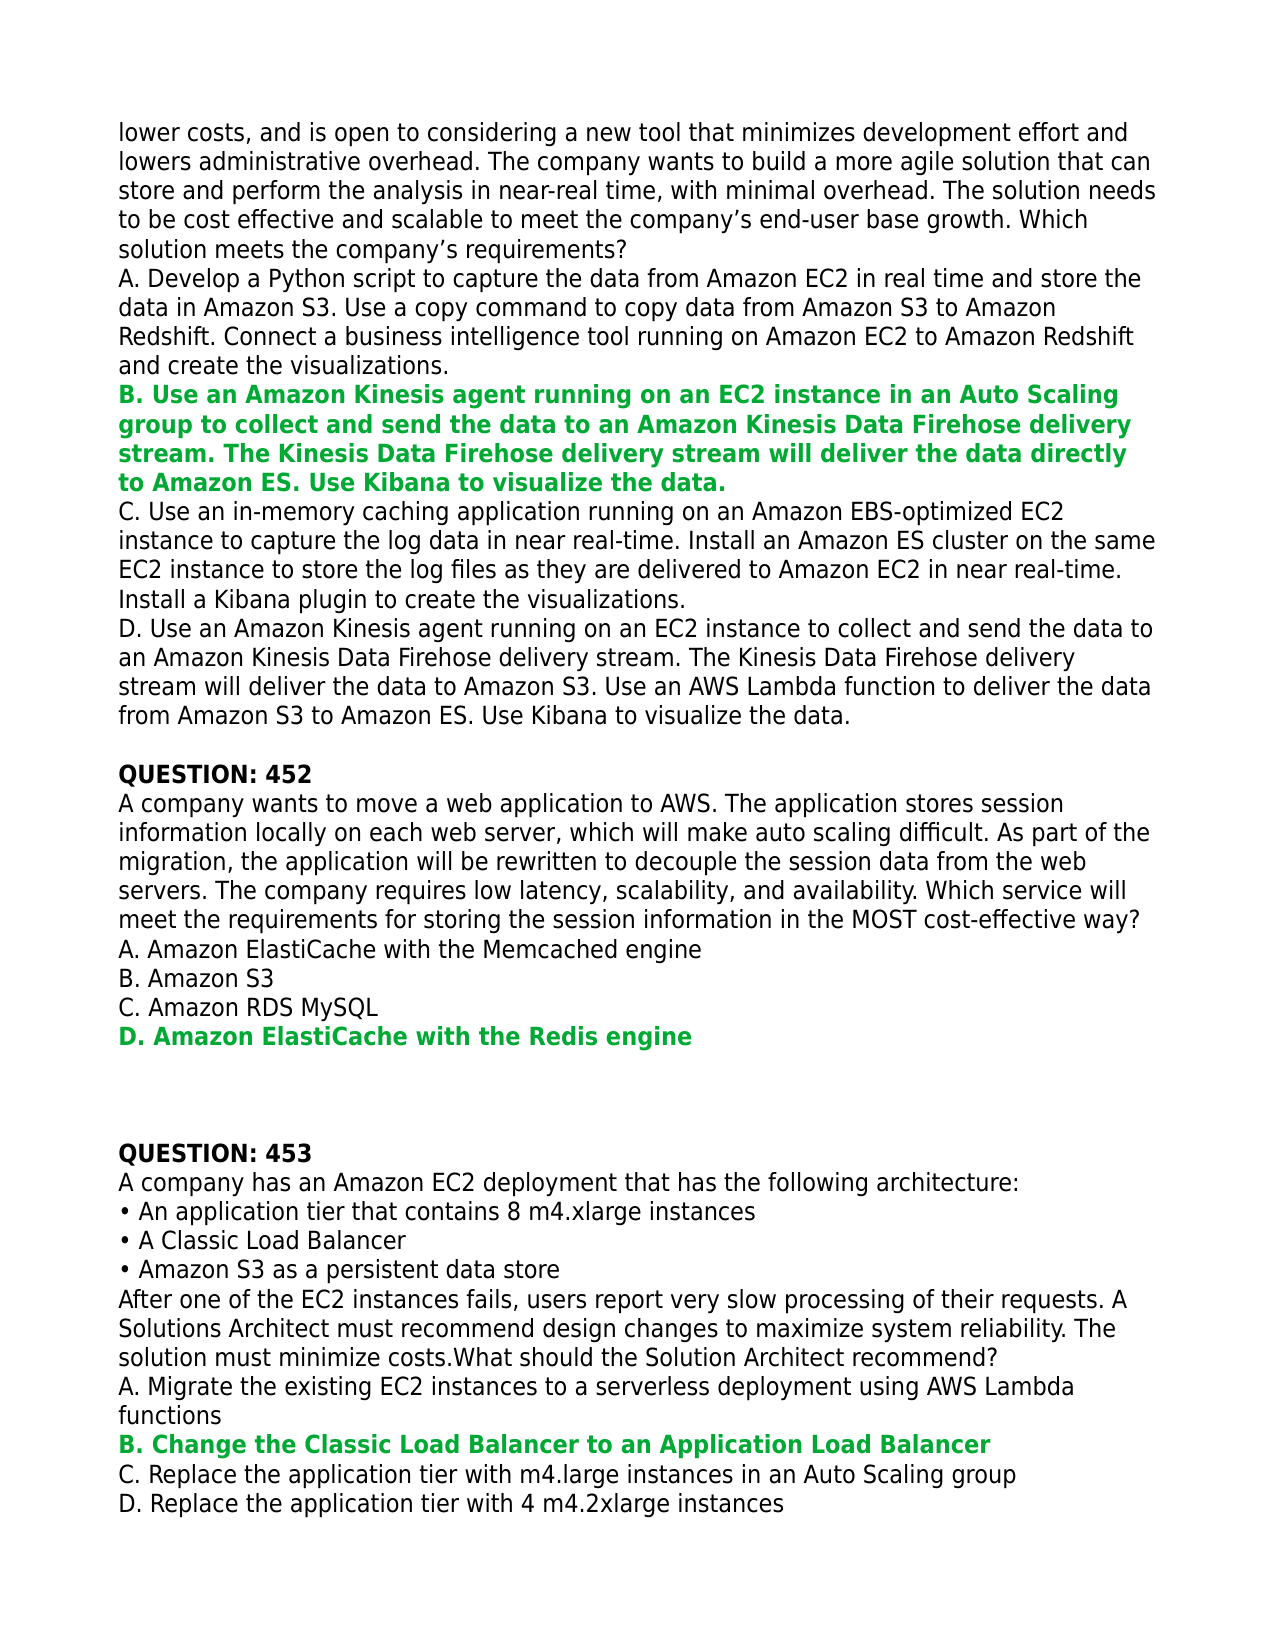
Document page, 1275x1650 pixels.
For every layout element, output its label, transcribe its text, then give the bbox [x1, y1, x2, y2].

text solution must minimize costs.What should the Solution Architect recommend? [118, 1343, 1157, 1372]
text • An application tier that contains 8 m4.xlarge instances [118, 1197, 1157, 1226]
text B. Use an Amazon Kinesis agent running on an EC2 instance in an Auto Scaling group to collect and send the data to an Amazon Kinesis Data Firehose delivery stream. The Kinesis Data Firehose delivery stream will deliver the data directly to Amazon ES. Use Kibana to visualize the data. [118, 381, 1157, 497]
text A company wants to move a web application to AWS. The application stores session [118, 789, 1157, 818]
text B. Amazon S3 [118, 964, 1157, 993]
text B. Change the Classic Load Balancer to an Application Load Balancer [118, 1431, 1157, 1460]
text • Amazon S3 as a persistent data store [118, 1256, 1157, 1285]
text D. Use an Amazon Kinesis agent running on an EC2 instance to collect and send the data to an Amazon Kinesis Data Firehose delivery stream. The Kinesis Data Firehose delivery stream will deliver the data to Amazon S3. Use an AWS Lambda function to deliver the data from Amazon S3 to Amazon ES. Use Kibana to visualize the data. [118, 614, 1157, 731]
text QUESTION: 452 [118, 760, 1157, 789]
text A. Develop a Python script to capture the data from Amazon EC2 in real time and store the data in Amazon S3. Use a copy command to copy data from Amazon S3 to Amazon Redshift. Connect a business intelligence tool running on Amazon EC2 to Amazon Redshift and create the visualizations. [118, 264, 1157, 381]
text C. Amazon RDS MySQL [118, 993, 1157, 1022]
text QUESTION: 453 [118, 1139, 1157, 1168]
text After one of the EC2 instances fails, users report very slow processing of their requests. A [118, 1285, 1157, 1314]
text information locally on each web server, which will make auto scaling difficult. As part of the [118, 818, 1157, 847]
text D. Amazon ElastiCache with the Redis engine [118, 1022, 1157, 1051]
text • A Classic Load Balancer [118, 1226, 1157, 1256]
text lower costs, and is open to considering a new tool that minimizes development effort and lowers administrative overhead. The company wants to build a more agile solution that can store and perform the analysis in near-real time, with minimal overhead. The solution needs to be cost effective and scalable to meet the company’s end-user base growth. Which solution meets the company’s requirements? [118, 118, 1157, 264]
text C. Use an in-memory caching application running on an Amazon EBS-optimized EC2 instance to capture the log data in near real-time. Install an Amazon ES cluster on the same EC2 instance to store the log files as they are delivered to Amazon EC2 in near real-time. Install a Kibana plugin to create the visualizations. [118, 497, 1157, 614]
text migration, the application will be rewritten to decouple the session data from the web servers. The company requires low latency, scalability, and availability. Which service will meet the requirements for storing the session information in the MOST cost-effective way? [118, 847, 1157, 935]
text A. Amazon ElastiCache with the Memcached engine [118, 935, 1157, 964]
text D. Replace the application tier with 4 m4.2xlarge instances [118, 1489, 1157, 1518]
text C. Replace the application tier with m4.large instances in an Auto Scaling group [118, 1460, 1157, 1489]
text Solutions Architect must recommend design changes to maximize system reliability. The [118, 1314, 1157, 1343]
text A company has an Amazon EC2 deployment that has the following architecture: [118, 1168, 1157, 1197]
text A. Migrate the existing EC2 instances to a serverless deployment using AWS Lambda functions [118, 1372, 1157, 1431]
